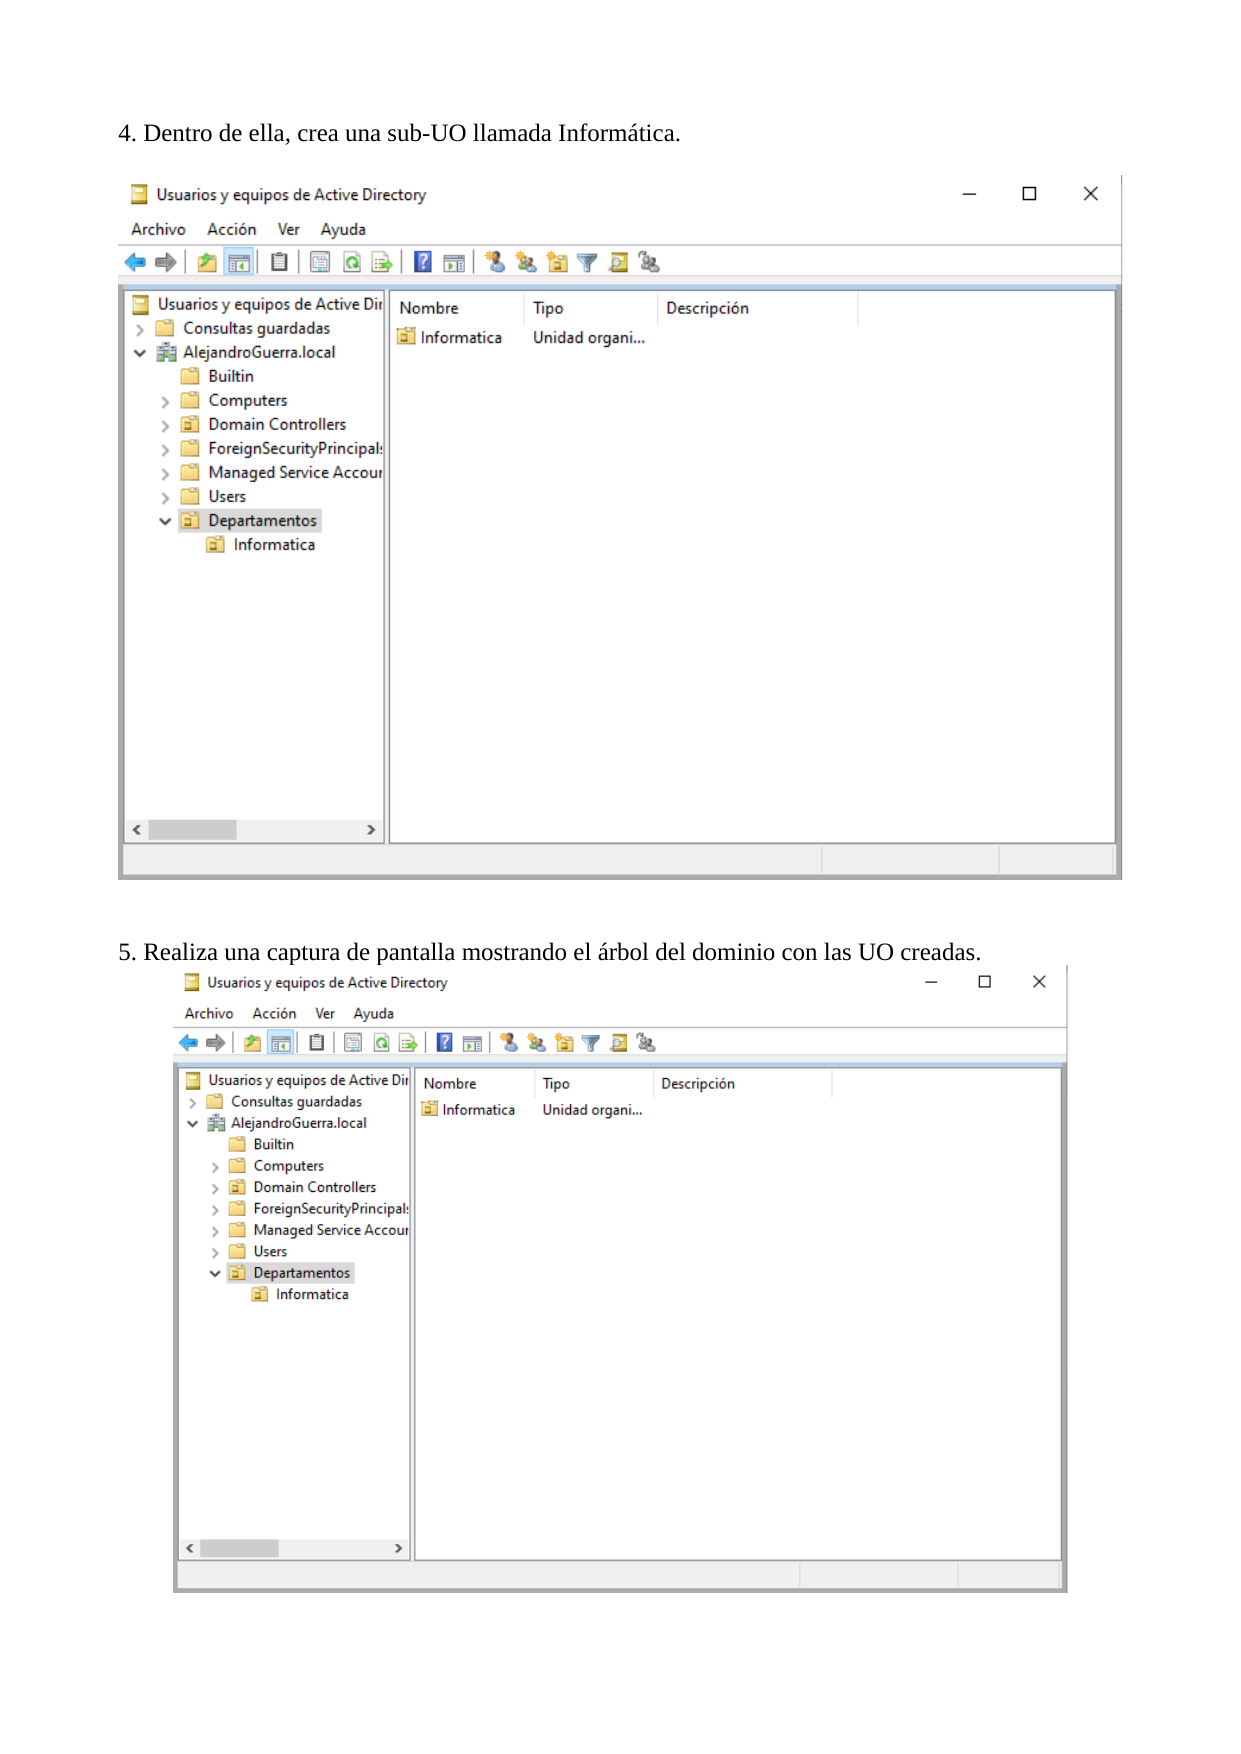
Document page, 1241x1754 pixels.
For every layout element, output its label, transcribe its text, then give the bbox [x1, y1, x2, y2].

text 4. Dentro de ella, crea una sub-UO llamada Informática. [118, 118, 1122, 147]
picture [173, 965, 1068, 1593]
text 5. Realiza una captura de pantalla mostrando el árbol del dominio con las UO creadas. [118, 937, 1122, 966]
picture [118, 175, 1123, 880]
